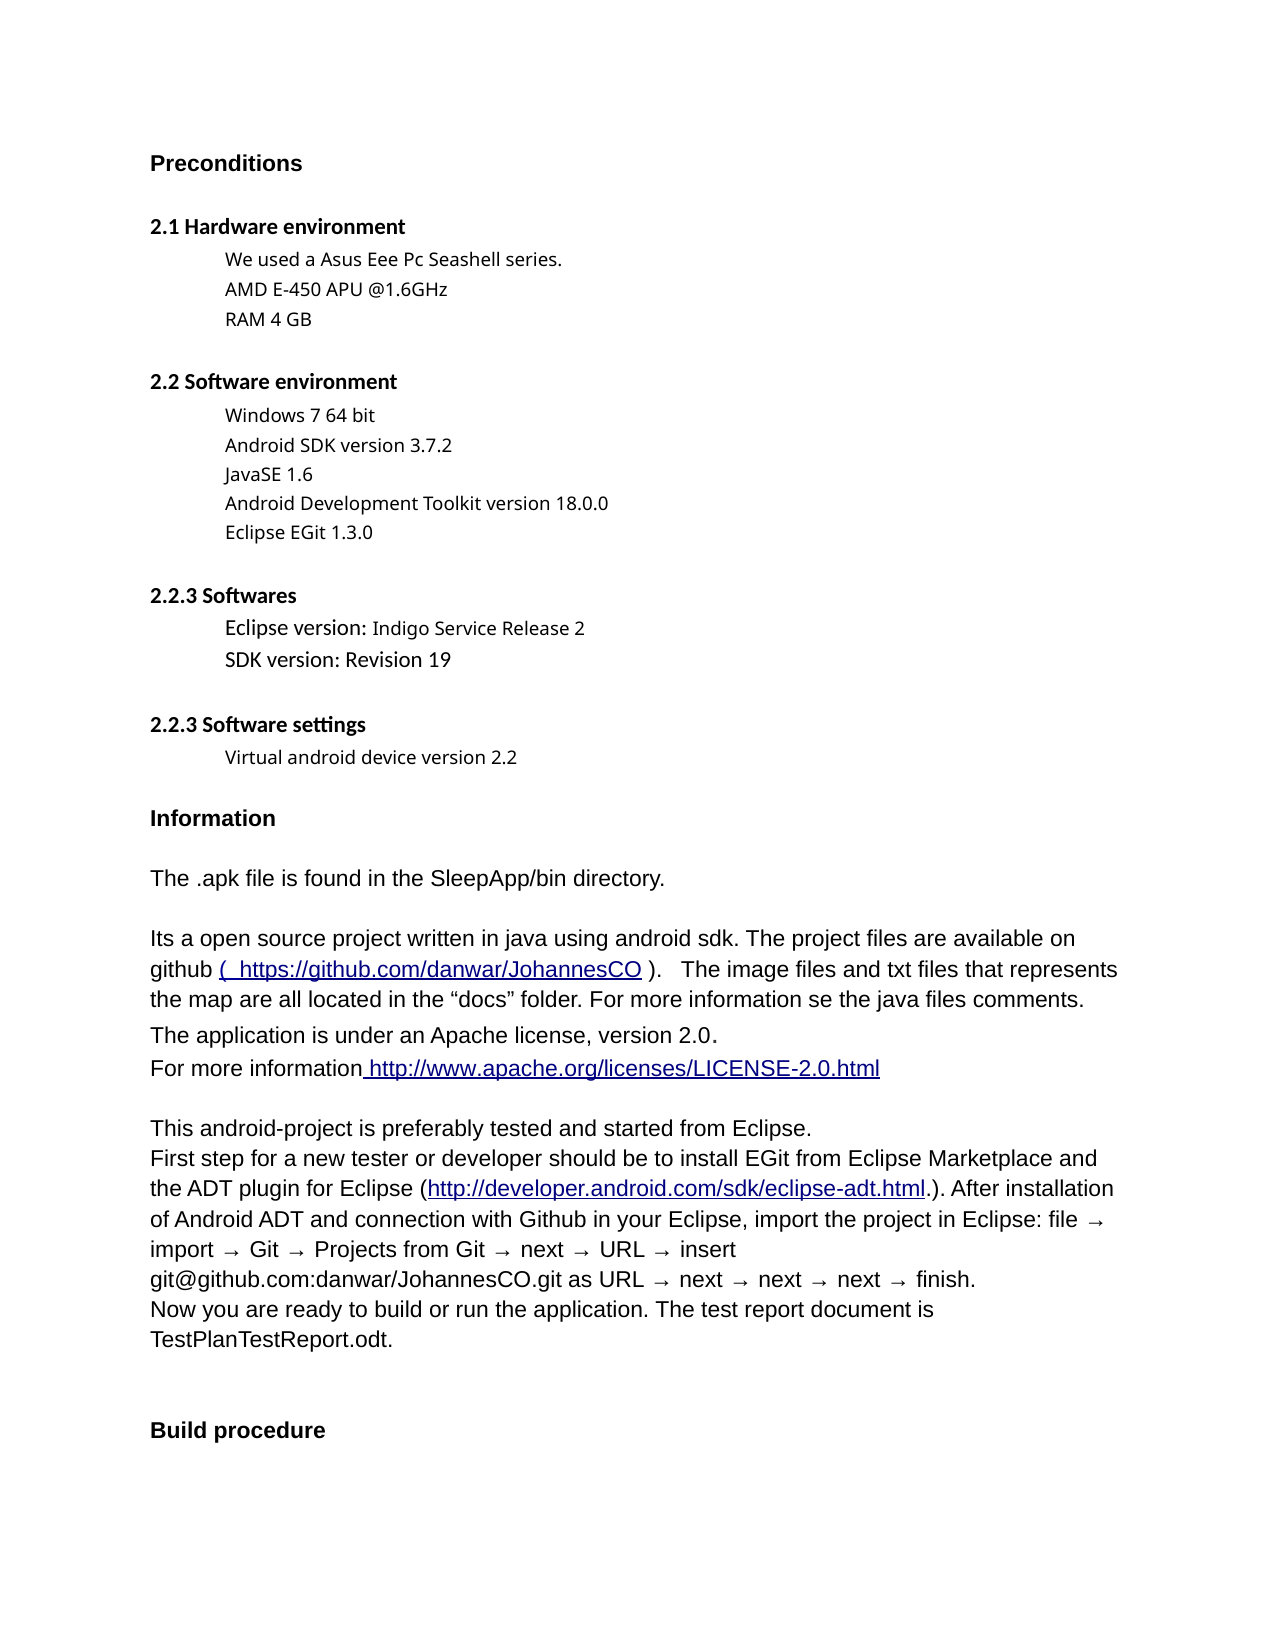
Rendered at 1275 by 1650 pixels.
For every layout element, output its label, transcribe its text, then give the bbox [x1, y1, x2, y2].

text RAM 4 GB [150, 306, 1125, 332]
text Virtual android device version 2.2 [150, 742, 1125, 770]
text 2.2 Software environment [150, 367, 1125, 396]
text 2.2.3 Softwares [150, 581, 1125, 609]
text SDK version: Revision 19 [150, 646, 1125, 673]
text Build procedure [150, 1417, 1125, 1443]
text 2.2.3 Software settings [150, 710, 1125, 738]
text First step for a new tester or developer should be to install EGit from Eclipse Marketplace and the ADT plugin for Eclipse (http://developer.android.com/sdk/eclipse-adt.html.). After installation of Android ADT and connection with Github in your Eclipse, import the project in Eclipse: file → import → Git → Projects from Git → next → URL → insert git@github.com:danwar/JohannesCO.git as URL → next → next → next → finish. [150, 1145, 1125, 1292]
text For more information http://www.apache.org/licenses/LICENSE-2.0.html [150, 1054, 1125, 1081]
text The application is under an Apache license, version 2.0. [150, 1016, 1125, 1049]
text JavaSE 1.6 [150, 461, 1125, 487]
text Now you are ready to build or run the application. The test report document is TestPlanTestReport.odt. [150, 1296, 1125, 1353]
text Preconditions [150, 150, 1125, 176]
text Eclipse EGit 1.3.0 [150, 520, 1125, 545]
text Android SDK version 3.7.2 [150, 432, 1125, 457]
text Android Development Toolkit version 18.0.0 [150, 490, 1125, 516]
text AMD E-450 APU @1.6GHz [150, 277, 1125, 302]
text Windows 7 64 bit [150, 400, 1125, 428]
text The .apk file is found in the SleepApp/bin directory. [150, 865, 1125, 891]
text Eclipse version: Indigo Service Release 2 [150, 613, 1125, 641]
text 2.1 Hardware environment [150, 212, 1125, 240]
text Its a open source project written in java using android sdk. The project files are available on github ( https://github.com/danwar/JohannesCO ). The image files and txt files that represents the map are all located in the “docs” folder. For more information se the java files comments. [150, 925, 1125, 1012]
text We used a Asus Eee Pc Seashell series. [150, 244, 1125, 273]
text Information [150, 804, 1125, 831]
text This android-project is preferably tested and started from Eclipse. [150, 1115, 1125, 1141]
